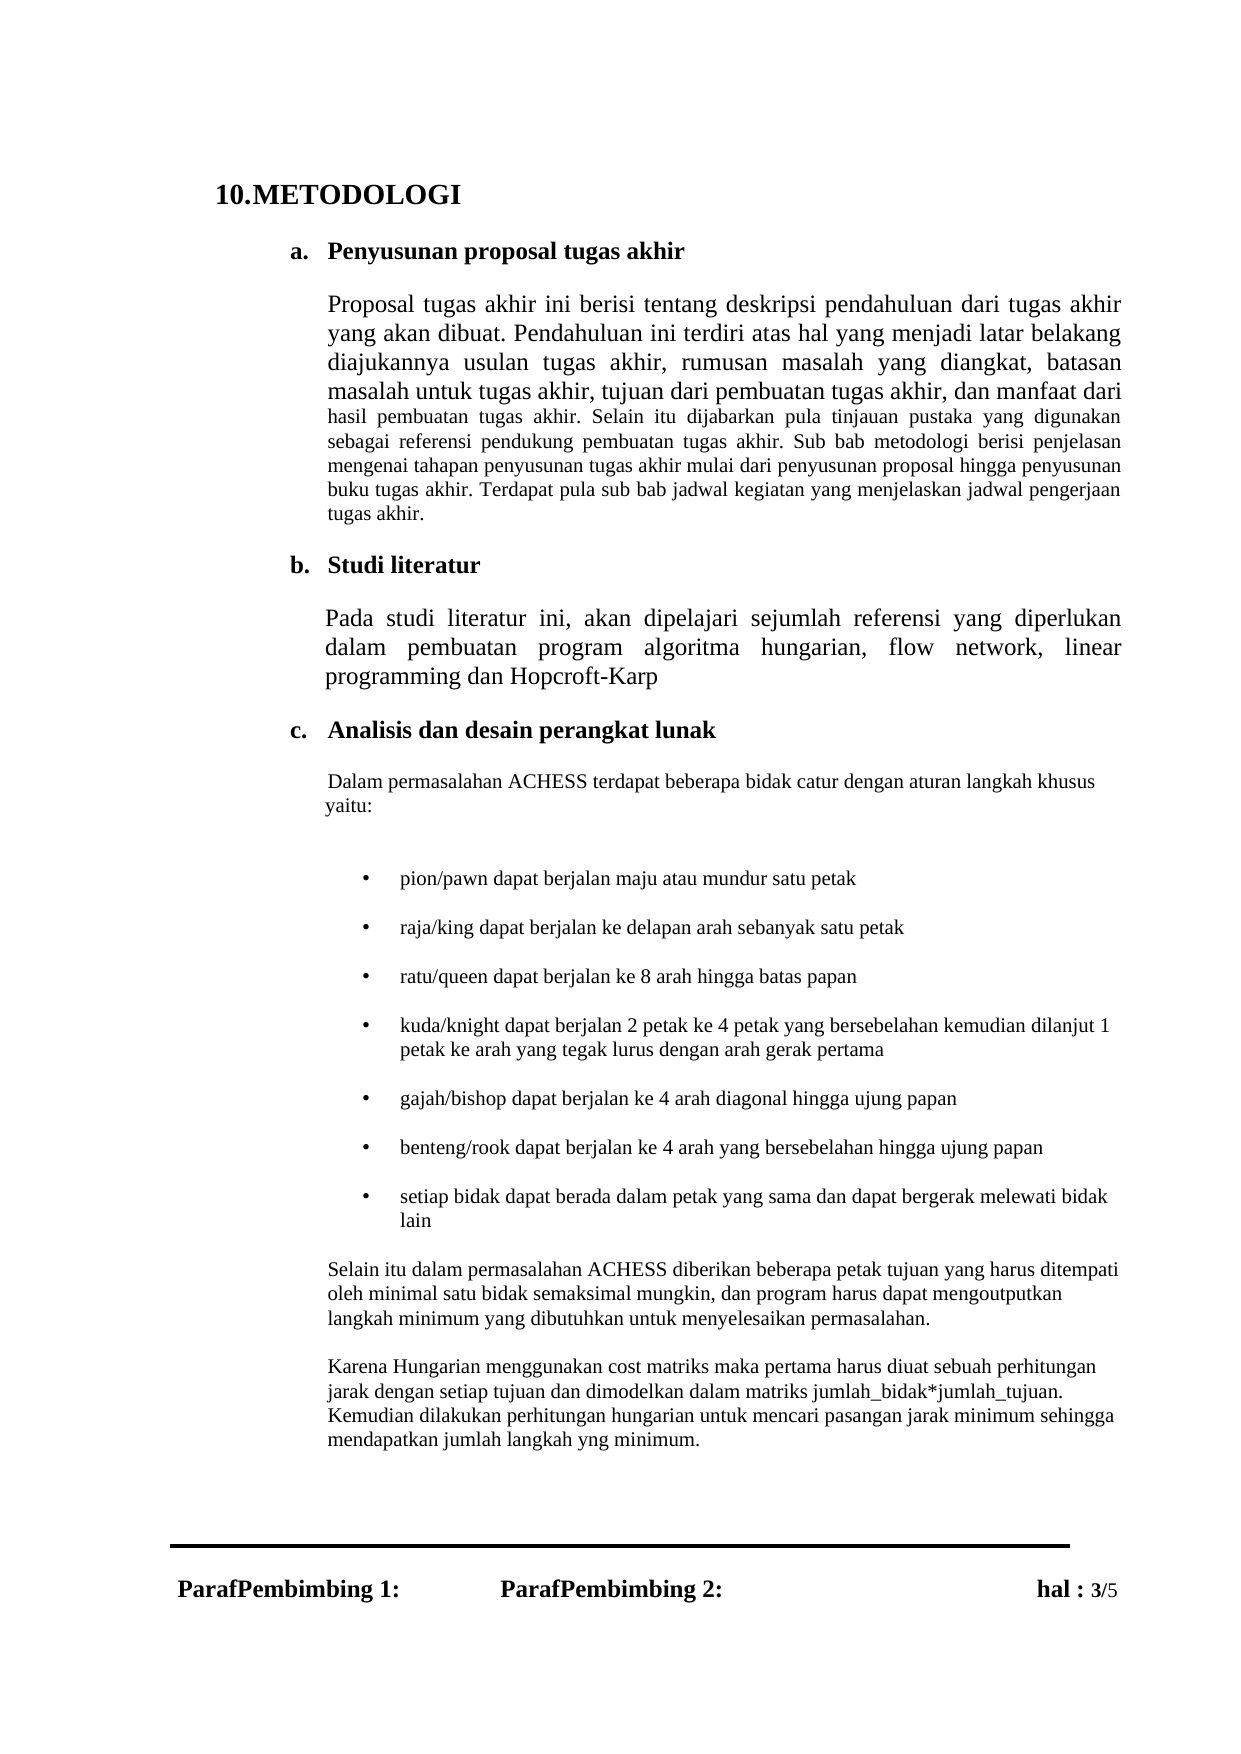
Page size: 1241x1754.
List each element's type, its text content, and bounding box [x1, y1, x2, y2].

list benteng/rook dapat berjalan ke 4 arah yang bersebelahan hingga ujung papan [362, 1135, 1122, 1159]
text Pada studi literatur ini, akan dipelajari sejumlah referensi yang diperlukan dalam pembuatan program algoritma hungarian, flow network, linear programming dan Hopcroft-Karp [325, 603, 1122, 690]
subtitle Analisis dan desain perangkat lunak [290, 715, 1122, 743]
list raja/king dapat berjalan ke delapan arah sebanyak satu petak [362, 915, 1122, 939]
list kuda/knight dapat berjalan 2 petak ke 4 petak yang bersebelahan kemudian dilanjut 1 petak ke arah yang tegak lurus dengan arah gerak pertama [362, 1013, 1122, 1061]
subtitle Penyusunan proposal tugas akhir [290, 236, 1122, 264]
text Selain itu dalam permasalahan ACHESS diberikan beberapa petak tujuan yang harus ditempati oleh minimal satu bidak semaksimal mungkin, dan program harus dapat mengoutputkan langkah minimum yang dibutuhkan untuk menyelesaikan permasalahan. [327, 1257, 1122, 1329]
subtitle METODOLOGI [215, 177, 1122, 211]
list pion/pawn dapat berjalan maju atau mundur satu petak [362, 866, 1122, 890]
text Dalam permasalahan ACHESS terdapat beberapa bidak catur dengan aturan langkah khusus yaitu: [325, 768, 1122, 841]
text Karena Hungarian menggunakan cost matriks maka pertama harus diuat sebuah perhitungan jarak dengan setiap tujuan dan dimodelkan dalam matriks jumlah_bidak*jumlah_tujuan. Kemudian dilakukan perhitungan hungarian untuk mencari pasangan jarak minimum sehingga mendapatkan jumlah langkah yng minimum. [327, 1354, 1122, 1451]
list ratu/queen dapat berjalan ke 8 arah hingga batas papan [362, 964, 1122, 988]
list gajah/bishop dapat berjalan ke 4 arah diagonal hingga ujung papan [362, 1086, 1122, 1110]
text Proposal tugas akhir ini berisi tentang deskripsi pendahuluan dari tugas akhir yang akan dibuat. Pendahuluan ini terdiri atas hal yang menjadi latar belakang diajukannya usulan tugas akhir, rumusan masalah yang diangkat, batasan masalah untuk tugas akhir, tujuan dari pembuatan tugas akhir, dan manfaat dari hasil pembuatan tugas akhir. Selain itu dijabarkan pula tinjauan pustaka yang digunakan sebagai referensi pendukung pembuatan tugas akhir. Sub bab metodologi berisi penjelasan mengenai tahapan penyusunan tugas akhir mulai dari penyusunan proposal hingga penyusunan buku tugas akhir. Terdapat pula sub bab jadwal kegiatan yang menjelaskan jadwal pengerjaan tugas akhir. [327, 289, 1122, 525]
subtitle Studi literatur [290, 550, 1122, 578]
list setiap bidak dapat berada dalam petak yang sama dan dapat bergerak melewati bidak lain [362, 1184, 1122, 1232]
